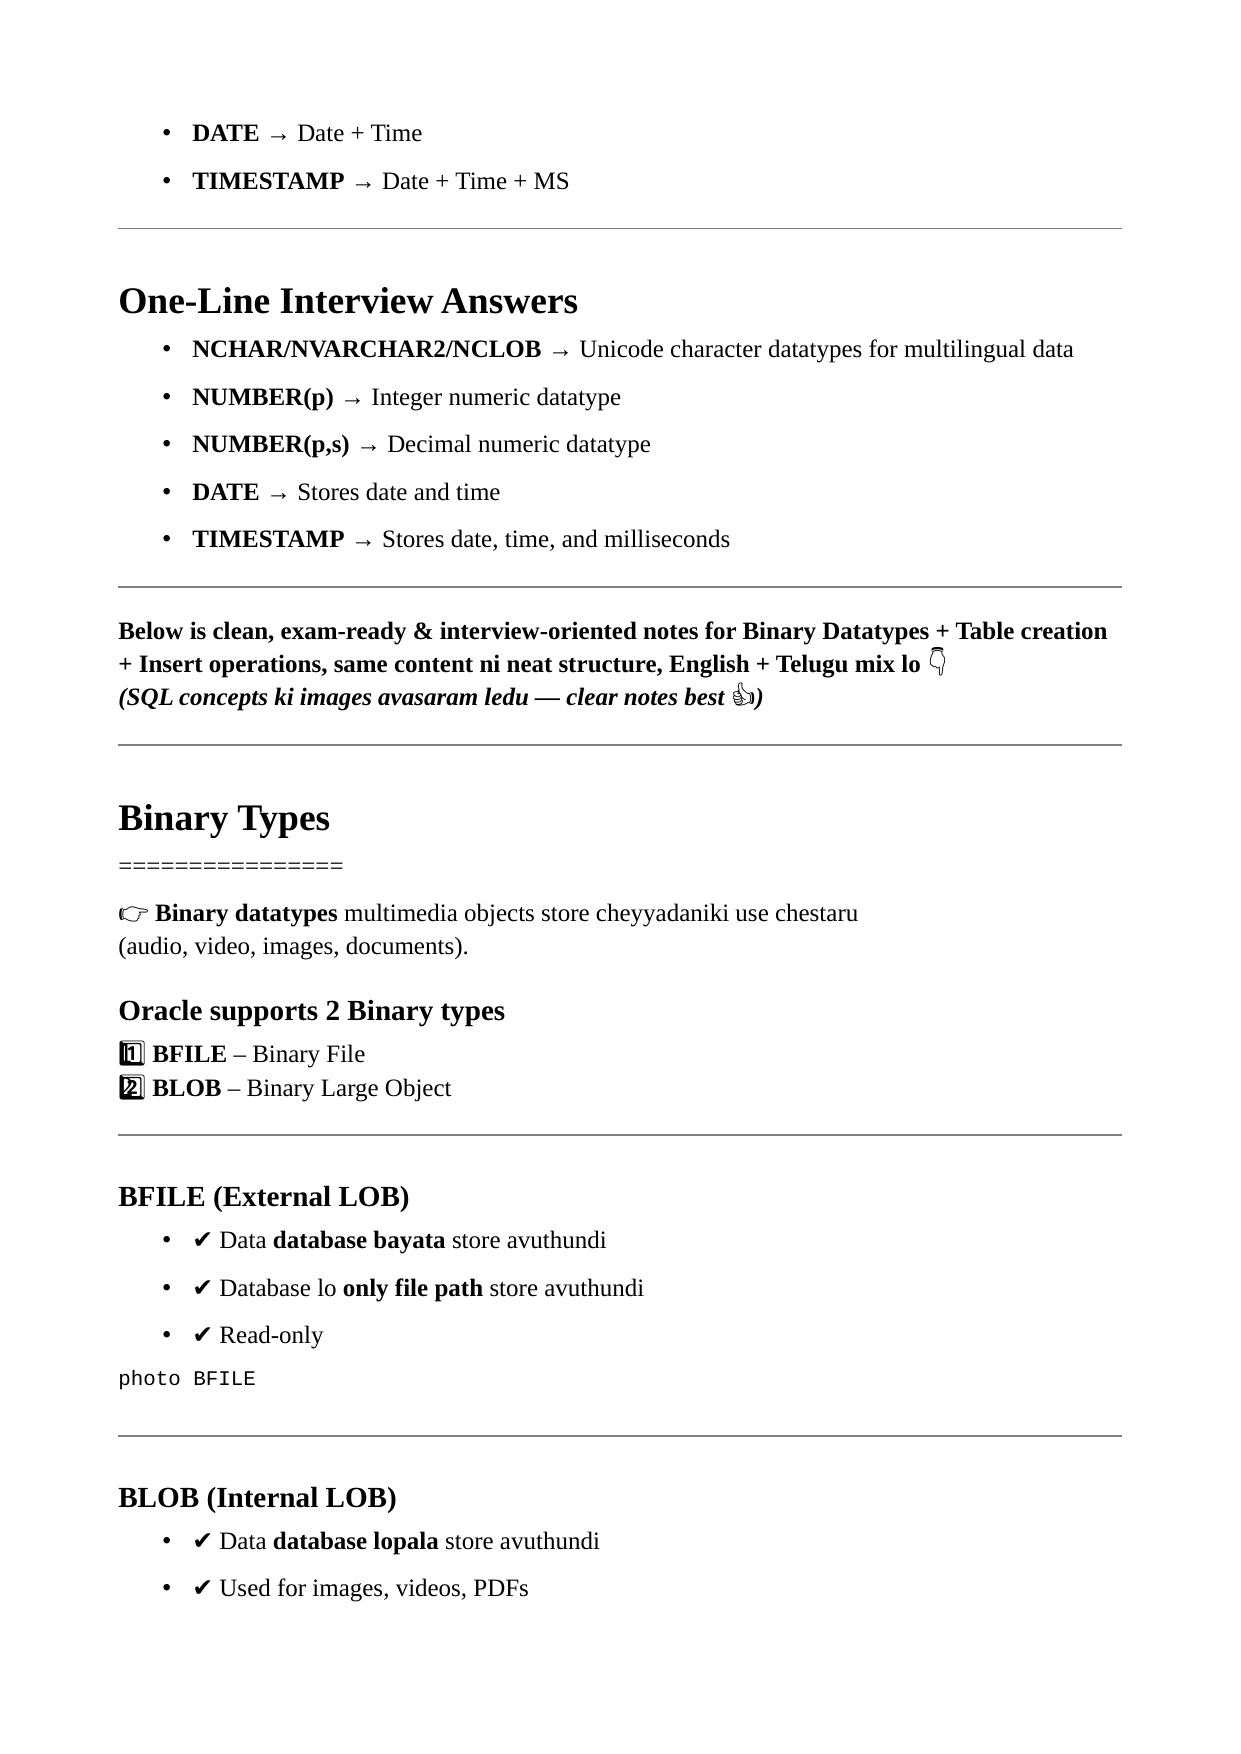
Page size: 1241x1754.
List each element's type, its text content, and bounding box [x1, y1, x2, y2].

list TIMESTAMP → Date + Time + MS [162, 166, 1122, 194]
subtitle Oracle supports 2 Binary types [118, 993, 1122, 1027]
list NUMBER(p,s) → Decimal numeric datatype [162, 429, 1122, 458]
subtitle BFILE (External LOB) [118, 1179, 1122, 1213]
text ================ [118, 851, 1122, 879]
text 👉 Binary datatypes multimedia objects store cheyyadaniki use chestaru (audio, video, images, documents). [118, 898, 1122, 960]
list NUMBER(p) → Integer numeric datatype [162, 382, 1122, 410]
list NCHAR/NVARCHAR2/NCLOB → Unicode character datatypes for multilingual data [162, 334, 1122, 363]
text 1️⃣ BFILE – Binary File 2️⃣ BLOB – Binary Large Object [118, 1039, 1122, 1101]
list DATE → Stores date and time [162, 477, 1122, 506]
list ✔️ Used for images, videos, PDFs [162, 1573, 1122, 1602]
list ✔️ Data database lopala store avuthundi [162, 1526, 1122, 1555]
list ✔️ Database lo only file path store avuthundi [162, 1273, 1122, 1301]
subtitle Binary Types [118, 795, 1122, 838]
list ✔️ Data database bayata store avuthundi [162, 1225, 1122, 1254]
list DATE → Date + Time [162, 118, 1122, 147]
subtitle One-Line Interview Answers [118, 278, 1122, 322]
list ✔️ Read-only [162, 1320, 1122, 1349]
subtitle BLOB (Internal LOB) [118, 1480, 1122, 1513]
text Below is clean, exam-ready & interview-oriented notes for Binary Datatypes + Table creation + Insert operations, same content ni neat structure, English + Telugu mix lo 👇 (SQL concepts ki images avasaram ledu — clear notes best 👍) [118, 616, 1122, 711]
list TIMESTAMP → Stores date, time, and milliseconds [162, 524, 1122, 553]
text photo BFILE [118, 1368, 1122, 1392]
